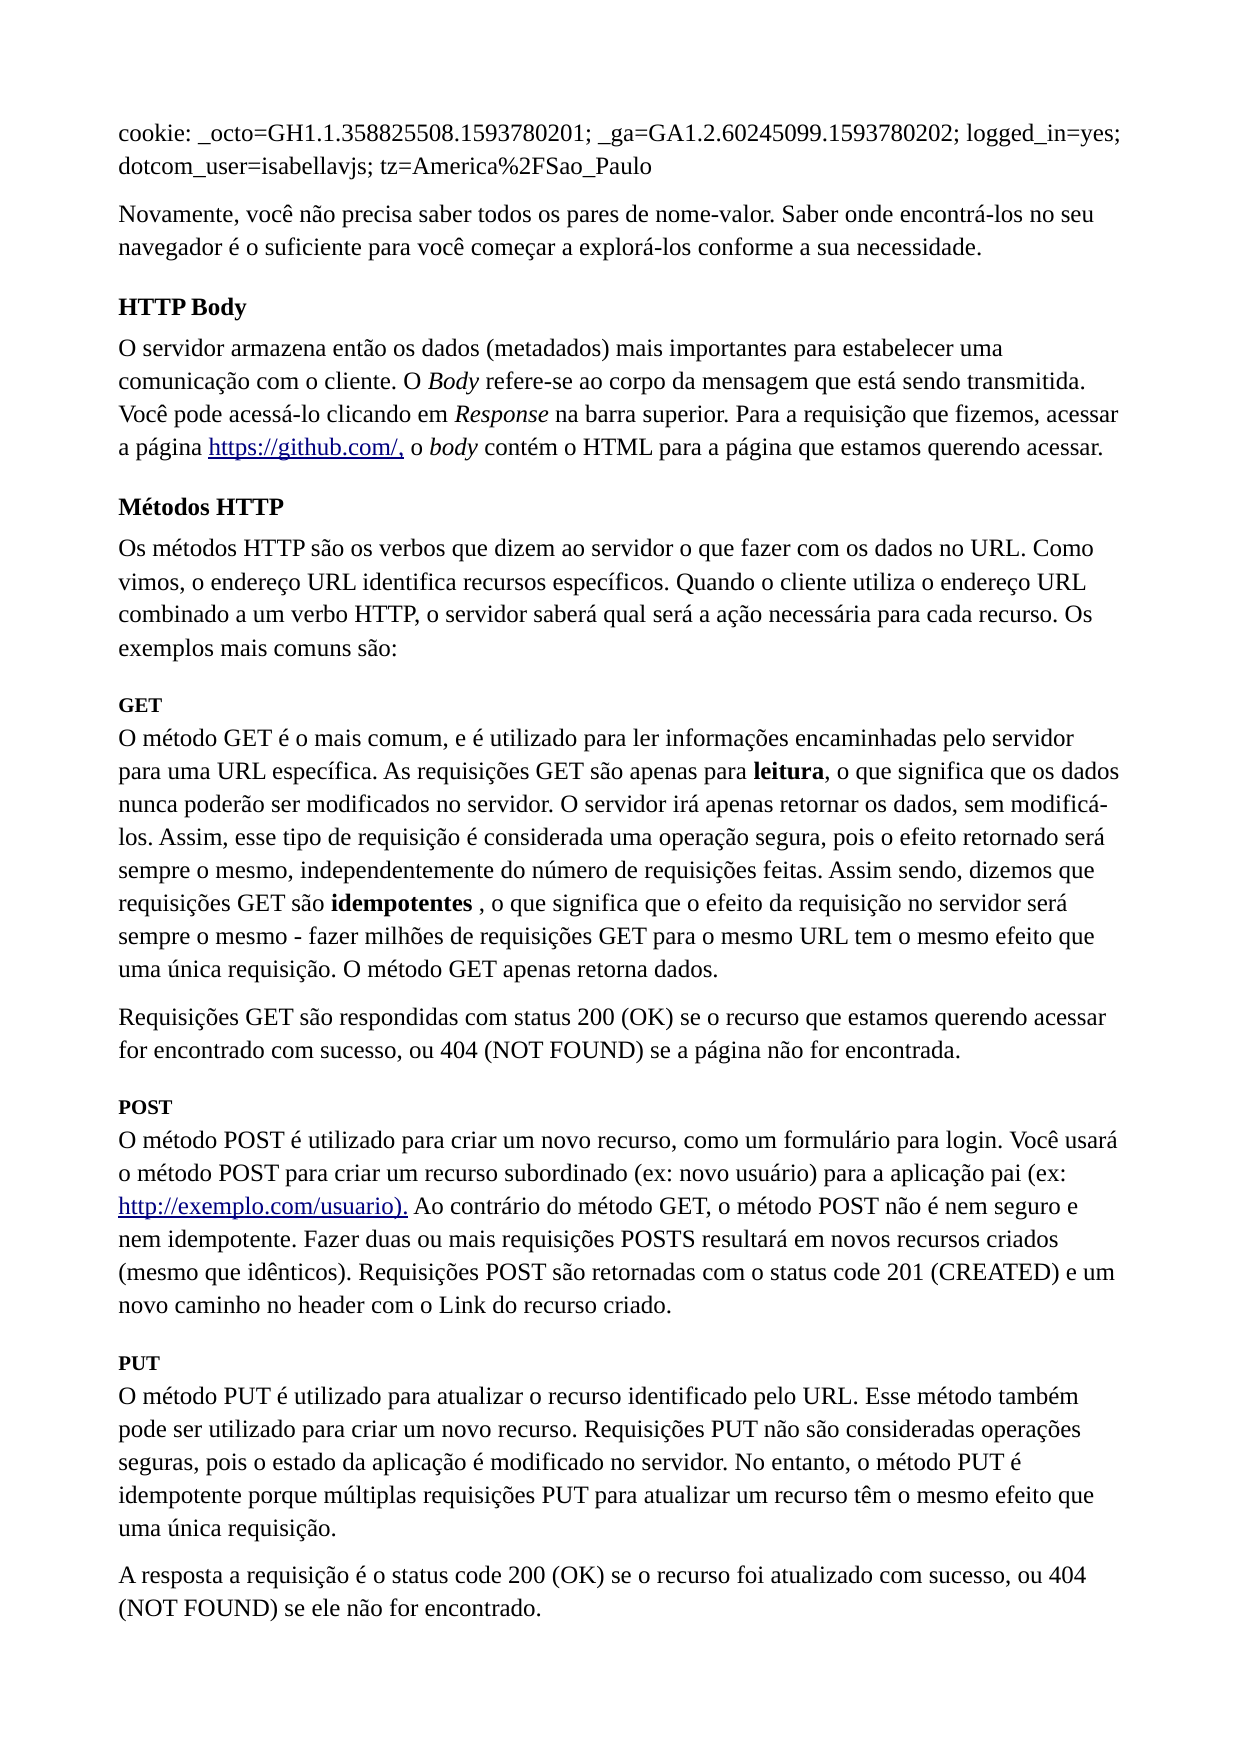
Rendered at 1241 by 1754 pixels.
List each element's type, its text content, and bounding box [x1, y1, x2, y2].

text Novamente, você não precisa saber todos os pares de nome-valor. Saber onde encontrá-los no seu navegador é o suficiente para você começar a explorá-los conforme a sua necessidade. [118, 199, 1122, 261]
subtitle PUT [118, 1350, 1122, 1374]
text O método GET é o mais comum, e é utilizado para ler informações encaminhadas pelo servidor para uma URL específica. As requisições GET são apenas para leitura, o que significa que os dados nunca poderão ser modificados no servidor. O servidor irá apenas retornar os dados, sem modificá-los. Assim, esse tipo de requisição é considerada uma operação segura, pois o efeito retornado será sempre o mesmo, independentemente do número de requisições feitas. Assim sendo, dizemos que requisições GET são idempotentes , o que significa que o efeito da requisição no servidor será sempre o mesmo - fazer milhões de requisições GET para o mesmo URL tem o mesmo efeito que uma única requisição. O método GET apenas retorna dados. [118, 723, 1122, 983]
subtitle GET [118, 693, 1122, 717]
text O método POST é utilizado para criar um novo recurso, como um formulário para login. Você usará o método POST para criar um recurso subordinado (ex: novo usuário) para a aplicação pai (ex: http://exemplo.com/usuario). Ao contrário do método GET, o método POST não é nem seguro e nem idempotente. Fazer duas ou mais requisições POSTS resultará em novos recursos criados (mesmo que idênticos). Requisições POST são retornadas com o status code 201 (CREATED) e um novo caminho no header com o Link do recurso criado. [118, 1125, 1122, 1319]
text A resposta a requisição é o status code 200 (OK) se o recurso foi atualizado com sucesso, ou 404 (NOT FOUND) se ele não for encontrado. [118, 1560, 1122, 1622]
subtitle Métodos HTTP [118, 492, 1122, 521]
text cookie: _octo=GH1.1.358825508.1593780201; _ga=GA1.2.60245099.1593780202; logged_in=yes; dotcom_user=isabellavjs; tz=America%2FSao_Paulo [118, 118, 1122, 180]
subtitle HTTP Body [118, 292, 1122, 321]
subtitle POST [118, 1095, 1122, 1119]
text O método PUT é utilizado para atualizar o recurso identificado pelo URL. Esse método também pode ser utilizado para criar um novo recurso. Requisições PUT não são consideradas operações seguras, pois o estado da aplicação é modificado no servidor. No entanto, o método PUT é idempotente porque múltiplas requisições PUT para atualizar um recurso têm o mesmo efeito que uma única requisição. [118, 1381, 1122, 1542]
text Requisições GET são respondidas com status 200 (OK) se o recurso que estamos querendo acessar for encontrado com sucesso, ou 404 (NOT FOUND) se a página não for encontrada. [118, 1002, 1122, 1063]
text Os métodos HTTP são os verbos que dizem ao servidor o que fazer com os dados no URL. Como vimos, o endereço URL identifica recursos específicos. Quando o cliente utiliza o endereço URL combinado a um verbo HTTP, o servidor saberá qual será a ação necessária para cada recurso. Os exemplos mais comuns são: [118, 533, 1122, 661]
text O servidor armazena então os dados (metadados) mais importantes para estabelecer uma comunicação com o cliente. O Body refere-se ao corpo da mensagem que está sendo transmitida. Você pode acessá-lo clicando em Response na barra superior. Para a requisição que fizemos, acessar a página https://github.com/, o body contém o HTML para a página que estamos querendo acessar. [118, 333, 1122, 461]
